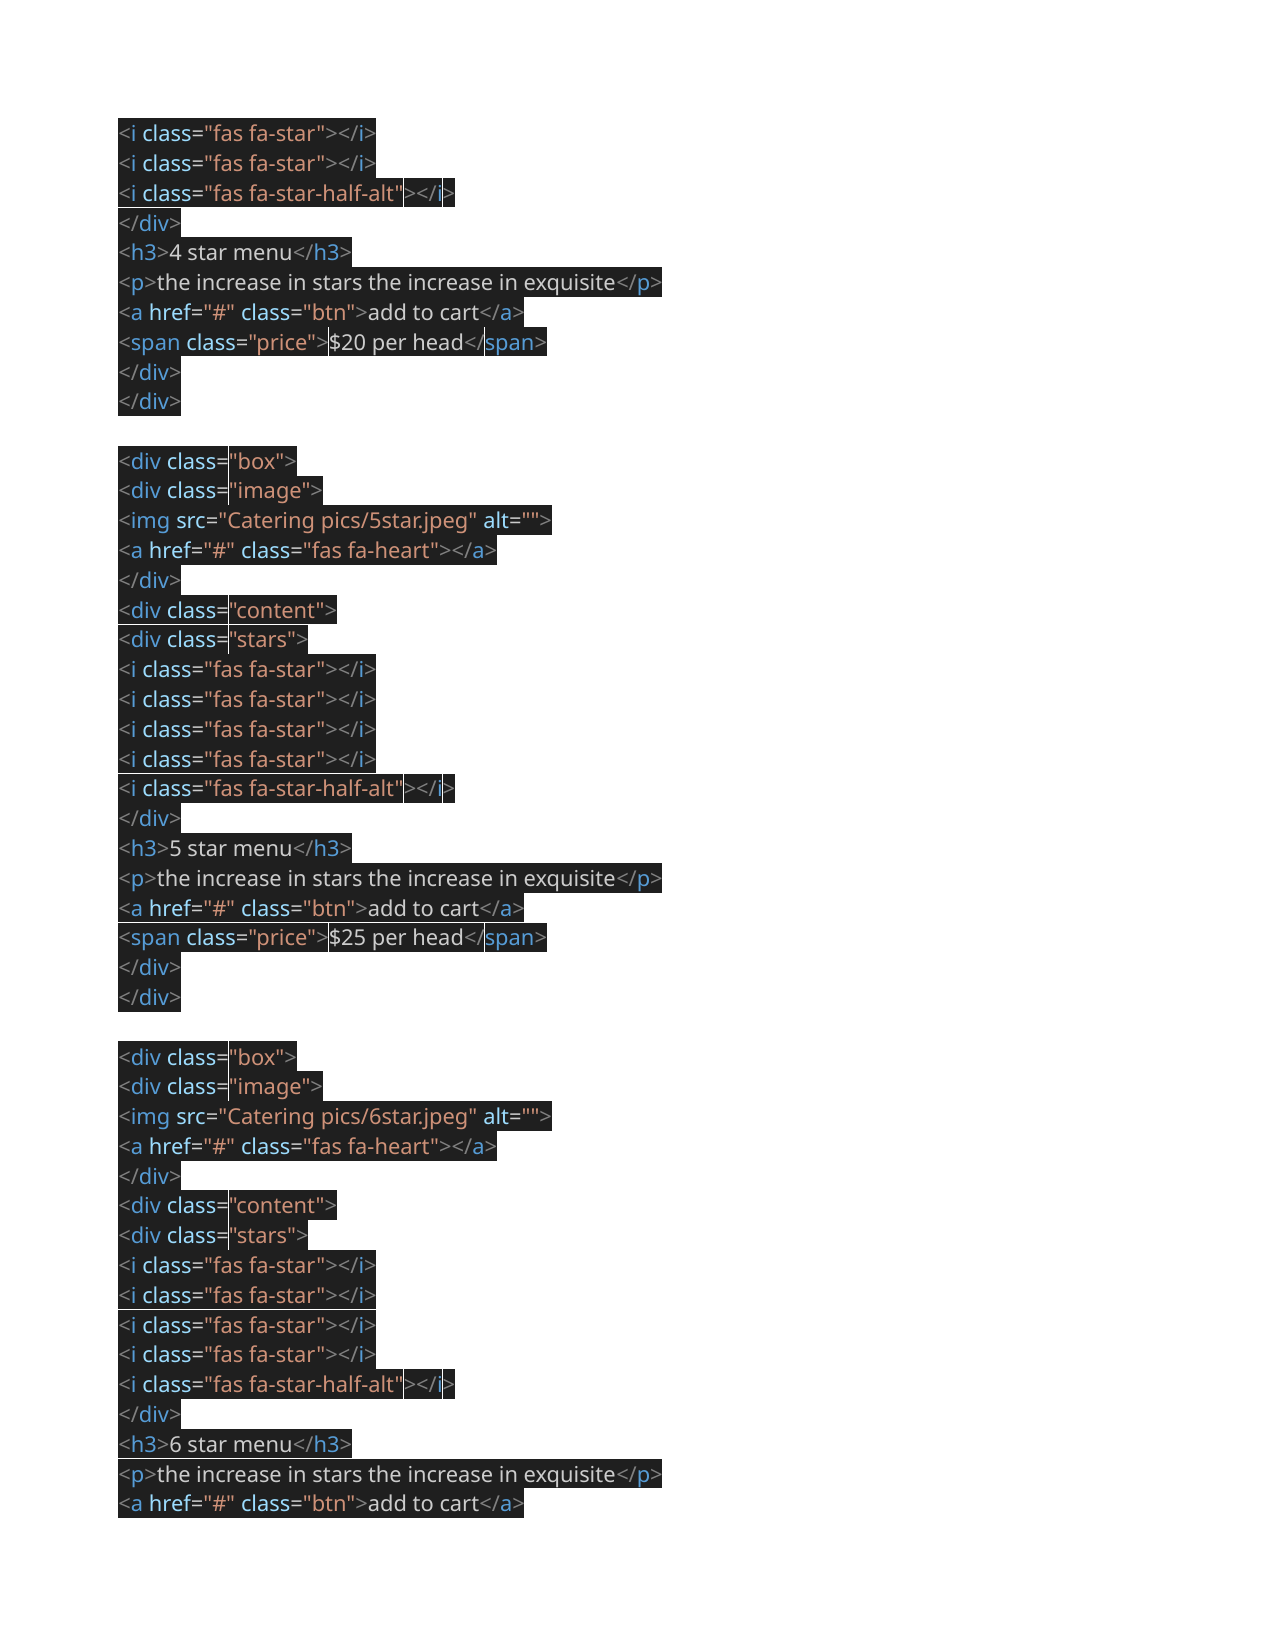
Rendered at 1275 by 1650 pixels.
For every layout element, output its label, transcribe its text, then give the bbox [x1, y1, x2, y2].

text <div class="stars"> [118, 624, 1157, 654]
text <span class="price">$25 per head</span> [118, 922, 1157, 952]
text <a href="#" class="btn">add to cart</a> [118, 893, 1157, 922]
text <i class="fas fa-star"></i> [118, 1339, 1157, 1369]
text <div class="box"> [118, 446, 1157, 476]
text <img src="Catering pics/5star.jpeg" alt=""> [118, 505, 1157, 535]
text <span class="price">$20 per head</span> [118, 327, 1157, 356]
text </div> [118, 386, 1157, 416]
text <i class="fas fa-star"></i> [118, 654, 1157, 684]
text <i class="fas fa-star"></i> [118, 118, 1157, 148]
text </div> [118, 356, 1157, 386]
text </div> [118, 982, 1157, 1012]
text </div> [118, 1399, 1157, 1429]
text <h3>4 star menu</h3> [118, 237, 1157, 267]
text <p>the increase in stars the increase in exquisite</p> [118, 1458, 1157, 1488]
text </div> [118, 565, 1157, 595]
text <div class="image"> [118, 476, 1157, 505]
text <img src="Catering pics/6star.jpeg" alt=""> [118, 1101, 1157, 1131]
text <div class="content"> [118, 595, 1157, 624]
text <i class="fas fa-star-half-alt"></i> [118, 1369, 1157, 1399]
text </div> [118, 207, 1157, 237]
text <h3>6 star menu</h3> [118, 1429, 1157, 1458]
text <i class="fas fa-star-half-alt"></i> [118, 178, 1157, 207]
text <div class="content"> [118, 1190, 1157, 1220]
text <p>the increase in stars the increase in exquisite</p> [118, 863, 1157, 893]
text <div class="stars"> [118, 1220, 1157, 1250]
text </div> [118, 952, 1157, 982]
text <div class="image"> [118, 1071, 1157, 1101]
text </div> [118, 1161, 1157, 1190]
text <i class="fas fa-star"></i> [118, 744, 1157, 773]
text <a href="#" class="fas fa-heart"></a> [118, 535, 1157, 565]
text <i class="fas fa-star"></i> [118, 1250, 1157, 1280]
text <a href="#" class="fas fa-heart"></a> [118, 1131, 1157, 1161]
text <i class="fas fa-star-half-alt"></i> [118, 773, 1157, 803]
text <h3>5 star menu</h3> [118, 833, 1157, 863]
text <i class="fas fa-star"></i> [118, 1280, 1157, 1309]
text <i class="fas fa-star"></i> [118, 714, 1157, 744]
text <i class="fas fa-star"></i> [118, 684, 1157, 714]
text <a href="#" class="btn">add to cart</a> [118, 1488, 1157, 1518]
text <p>the increase in stars the increase in exquisite</p> [118, 267, 1157, 297]
text </div> [118, 803, 1157, 833]
text <a href="#" class="btn">add to cart</a> [118, 297, 1157, 327]
text <i class="fas fa-star"></i> [118, 1309, 1157, 1339]
text <div class="box"> [118, 1041, 1157, 1071]
text <i class="fas fa-star"></i> [118, 148, 1157, 178]
